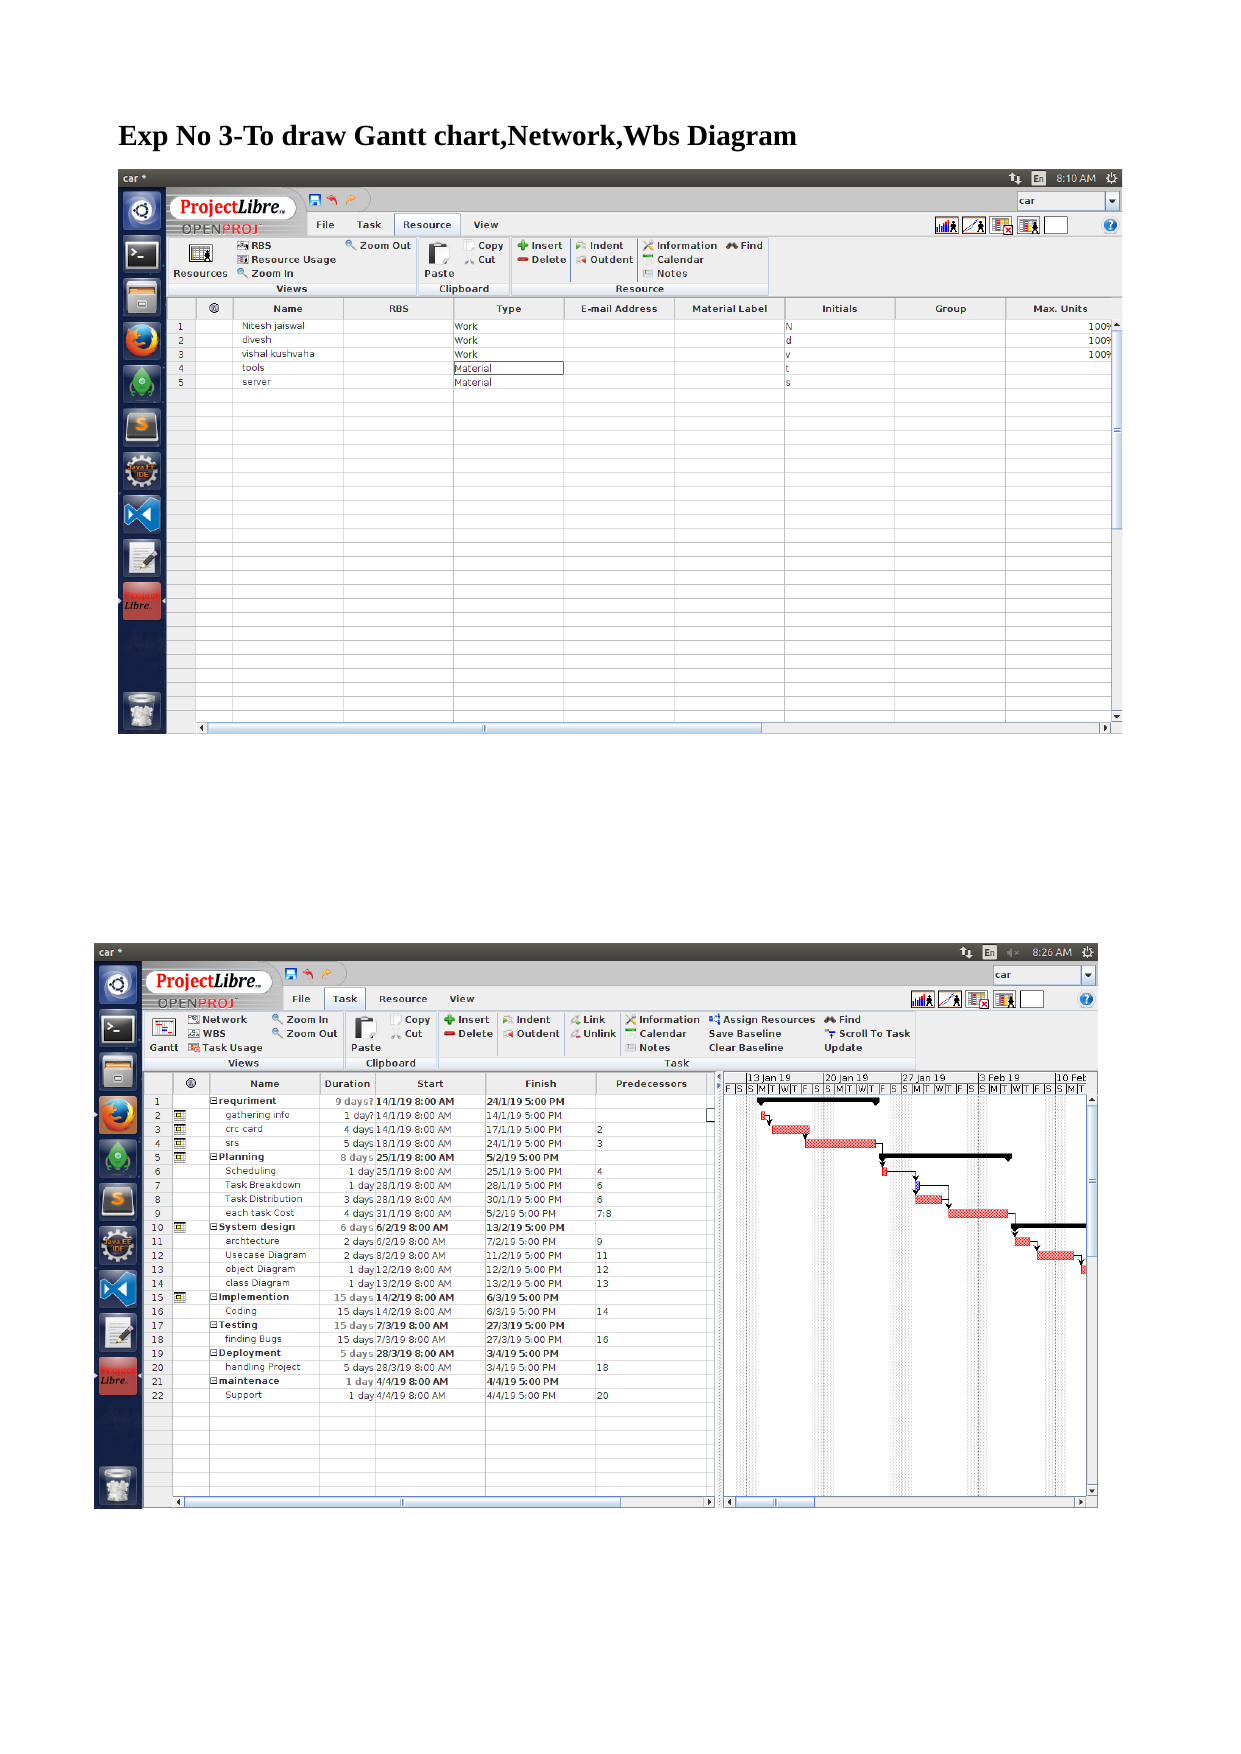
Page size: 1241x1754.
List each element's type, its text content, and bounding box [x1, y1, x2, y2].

picture [118, 169, 1123, 734]
text Exp No 3-To draw Gantt chart,Network,Wbs Diagram [118, 118, 1122, 152]
picture [94, 943, 1098, 1509]
